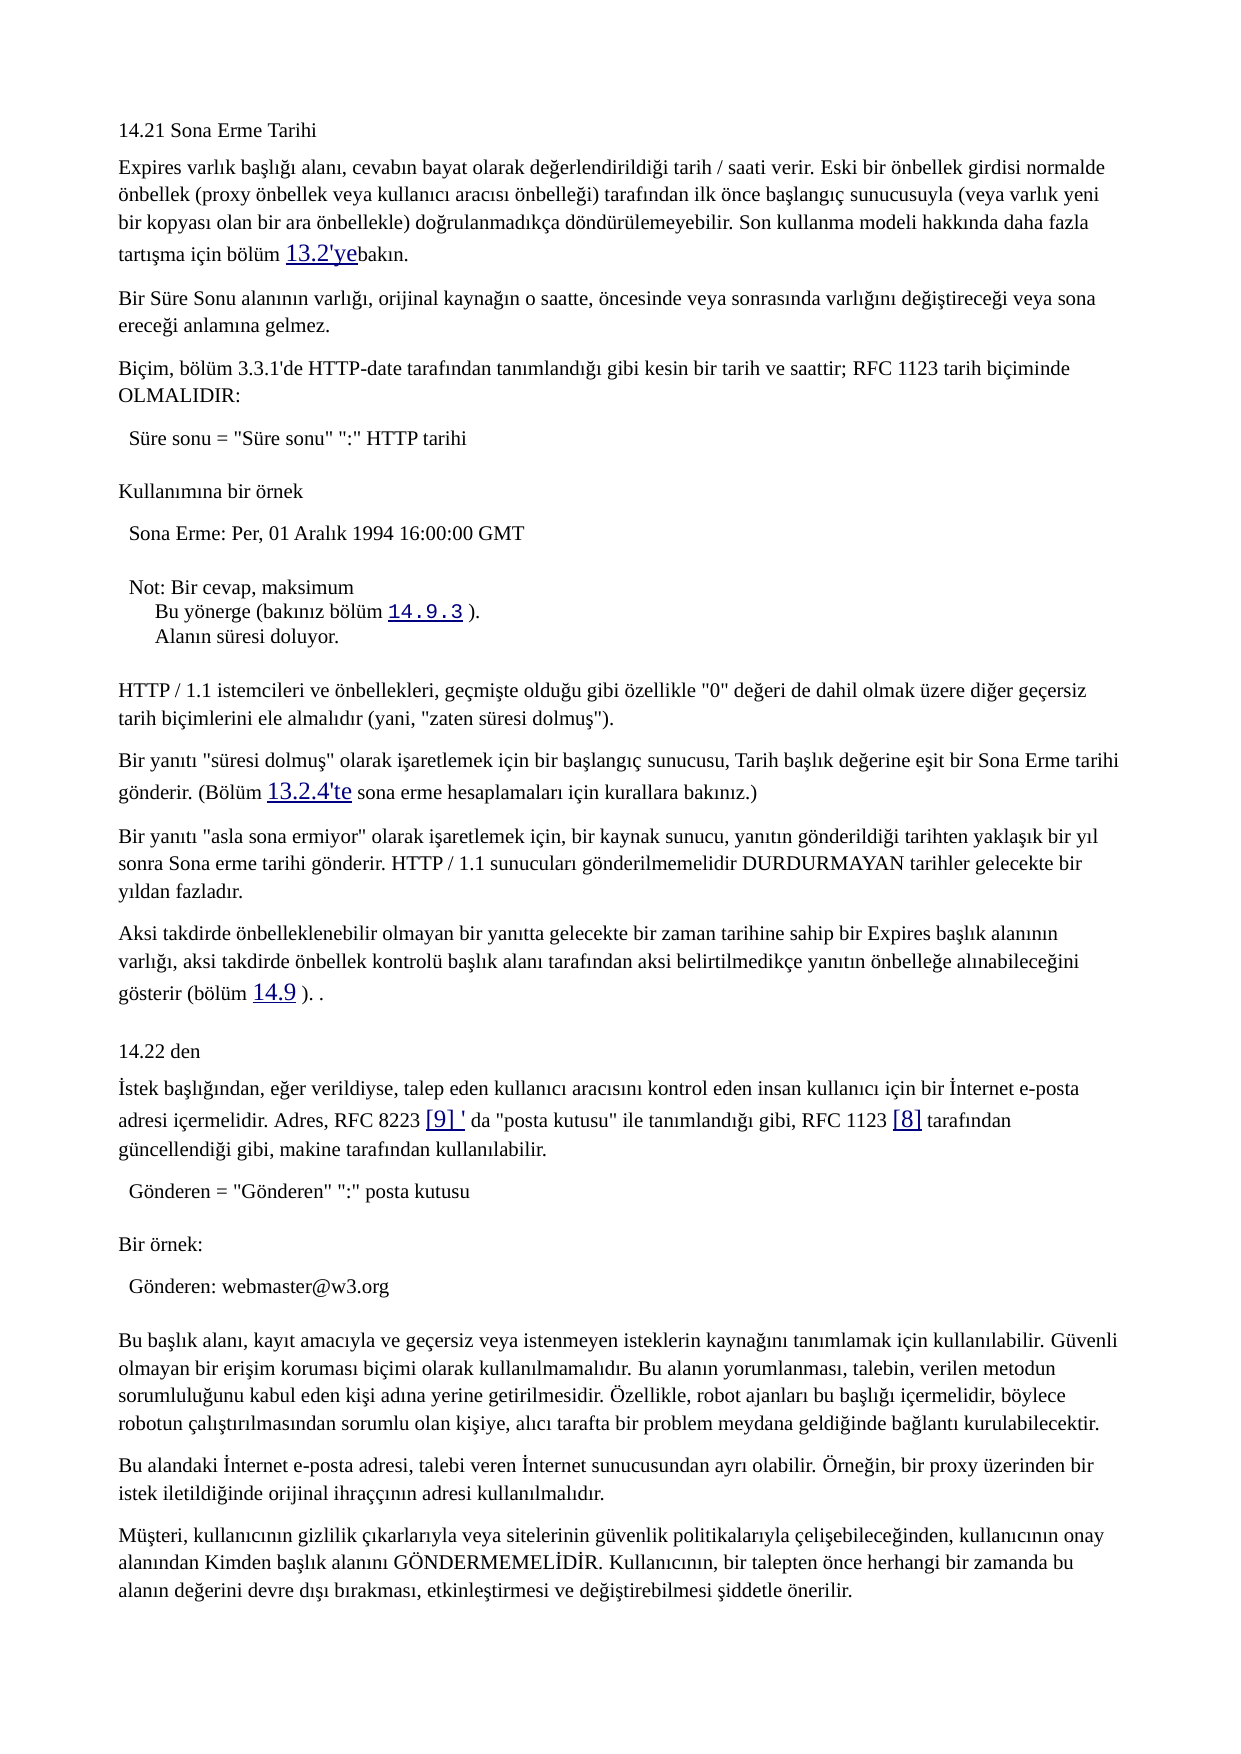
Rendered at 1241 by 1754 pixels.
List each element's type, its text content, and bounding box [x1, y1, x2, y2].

text Bu yönerge (bakınız bölüm 14.9.3 ). [118, 599, 1122, 624]
subtitle 14.22 den [118, 1039, 1122, 1063]
text Biçim, bölüm 3.3.1'de HTTP-date tarafından tanımlandığı gibi kesin bir tarih ve saattir; RFC 1123 tarih biçiminde OLMALIDIR: [118, 356, 1122, 407]
text Alanın süresi doluyor. [118, 624, 1122, 648]
text Süre sonu = "Süre sonu" ":" HTTP tarihi [118, 425, 1122, 449]
text HTTP / 1.1 istemcileri ve önbellekleri, geçmişte olduğu gibi özellikle "0" değeri de dahil olmak üzere diğer geçersiz tarih biçimlerini ele almalıdır (yani, "zaten süresi dolmuş"). [118, 678, 1122, 730]
text Not: Bir cevap, maksimum [118, 575, 1122, 599]
text Aksi takdirde önbelleklenebilir olmayan bir yanıtta gelecekte bir zaman tarihine sahip bir Expires başlık alanının varlığı, aksi takdirde önbellek kontrolü başlık alanı tarafından aksi belirtilmedikçe yanıtın önbelleğe alınabileceğini gösterir (bölüm 14.9 ). . [118, 921, 1122, 1006]
text Bir örnek: [118, 1232, 1122, 1256]
text Gönderen: webmaster@w3.org [118, 1274, 1122, 1298]
text Bu alandaki İnternet e-posta adresi, talebi veren İnternet sunucusundan ayrı olabilir. Örneğin, bir proxy üzerinden bir istek iletildiğinde orijinal ihraççının adresi kullanılmalıdır. [118, 1453, 1122, 1504]
text Gönderen = "Gönderen" ":" posta kutusu [118, 1179, 1122, 1203]
text Müşteri, kullanıcının gizlilik çıkarlarıyla veya sitelerinin güvenlik politikalarıyla çelişebileceğinden, kullanıcının onay alanından Kimden başlık alanını GÖNDERMEMELİDİR. Kullanıcının, bir talepten önce herhangi bir zamanda bu alanın değerini devre dışı bırakması, etkinleştirmesi ve değiştirebilmesi şiddetle önerilir. [118, 1523, 1122, 1602]
subtitle 14.21 Sona Erme Tarihi [118, 118, 1122, 142]
text Expires varlık başlığı alanı, cevabın bayat olarak değerlendirildiği tarih / saati verir. Eski bir önbellek girdisi normalde önbellek (proxy önbellek veya kullanıcı aracısı önbelleği) tarafından ilk önce başlangıç ​​sunucusuyla (veya varlık yeni bir kopyası olan bir ara önbellekle) doğrulanmadıkça döndürülemeyebilir. Son kullanma modeli hakkında daha fazla tartışma için bölüm 13.2'yebakın. [118, 155, 1122, 267]
text Sona Erme: Per, 01 Aralık 1994 16:00:00 GMT [118, 521, 1122, 545]
text Bir yanıtı "asla sona ermiyor" olarak işaretlemek için, bir kaynak sunucu, yanıtın gönderildiği tarihten yaklaşık bir yıl sonra Sona erme tarihi gönderir. HTTP / 1.1 sunucuları gönderilmemelidir DURDURMAYAN tarihler gelecekte bir yıldan fazladır. [118, 824, 1122, 903]
text Bir yanıtı "süresi dolmuş" olarak işaretlemek için bir başlangıç ​​sunucusu, Tarih başlık değerine eşit bir Sona Erme tarihi gönderir. (Bölüm 13.2.4'te sona erme hesaplamaları için kurallara bakınız.) [118, 748, 1122, 805]
text İstek başlığından, eğer verildiyse, talep eden kullanıcı aracısını kontrol eden insan kullanıcı için bir İnternet e-posta adresi içermelidir. Adres, RFC 8223 [9] ' da "posta kutusu" ile tanımlandığı gibi, RFC 1123 [8] tarafından güncellendiği gibi, makine tarafından kullanılabilir. [118, 1076, 1122, 1161]
text Bir Süre Sonu alanının varlığı, orijinal kaynağın o saatte, öncesinde veya sonrasında varlığını değiştireceği veya sona ereceği anlamına gelmez. [118, 286, 1122, 337]
text Kullanımına bir örnek [118, 479, 1122, 503]
text Bu başlık alanı, kayıt amacıyla ve geçersiz veya istenmeyen isteklerin kaynağını tanımlamak için kullanılabilir. Güvenli olmayan bir erişim koruması biçimi olarak kullanılmamalıdır. Bu alanın yorumlanması, talebin, verilen metodun sorumluluğunu kabul eden kişi adına yerine getirilmesidir. Özellikle, robot ajanları bu başlığı içermelidir, böylece robotun çalıştırılmasından sorumlu olan kişiye, alıcı tarafta bir problem meydana geldiğinde bağlantı kurulabilecektir. [118, 1328, 1122, 1435]
